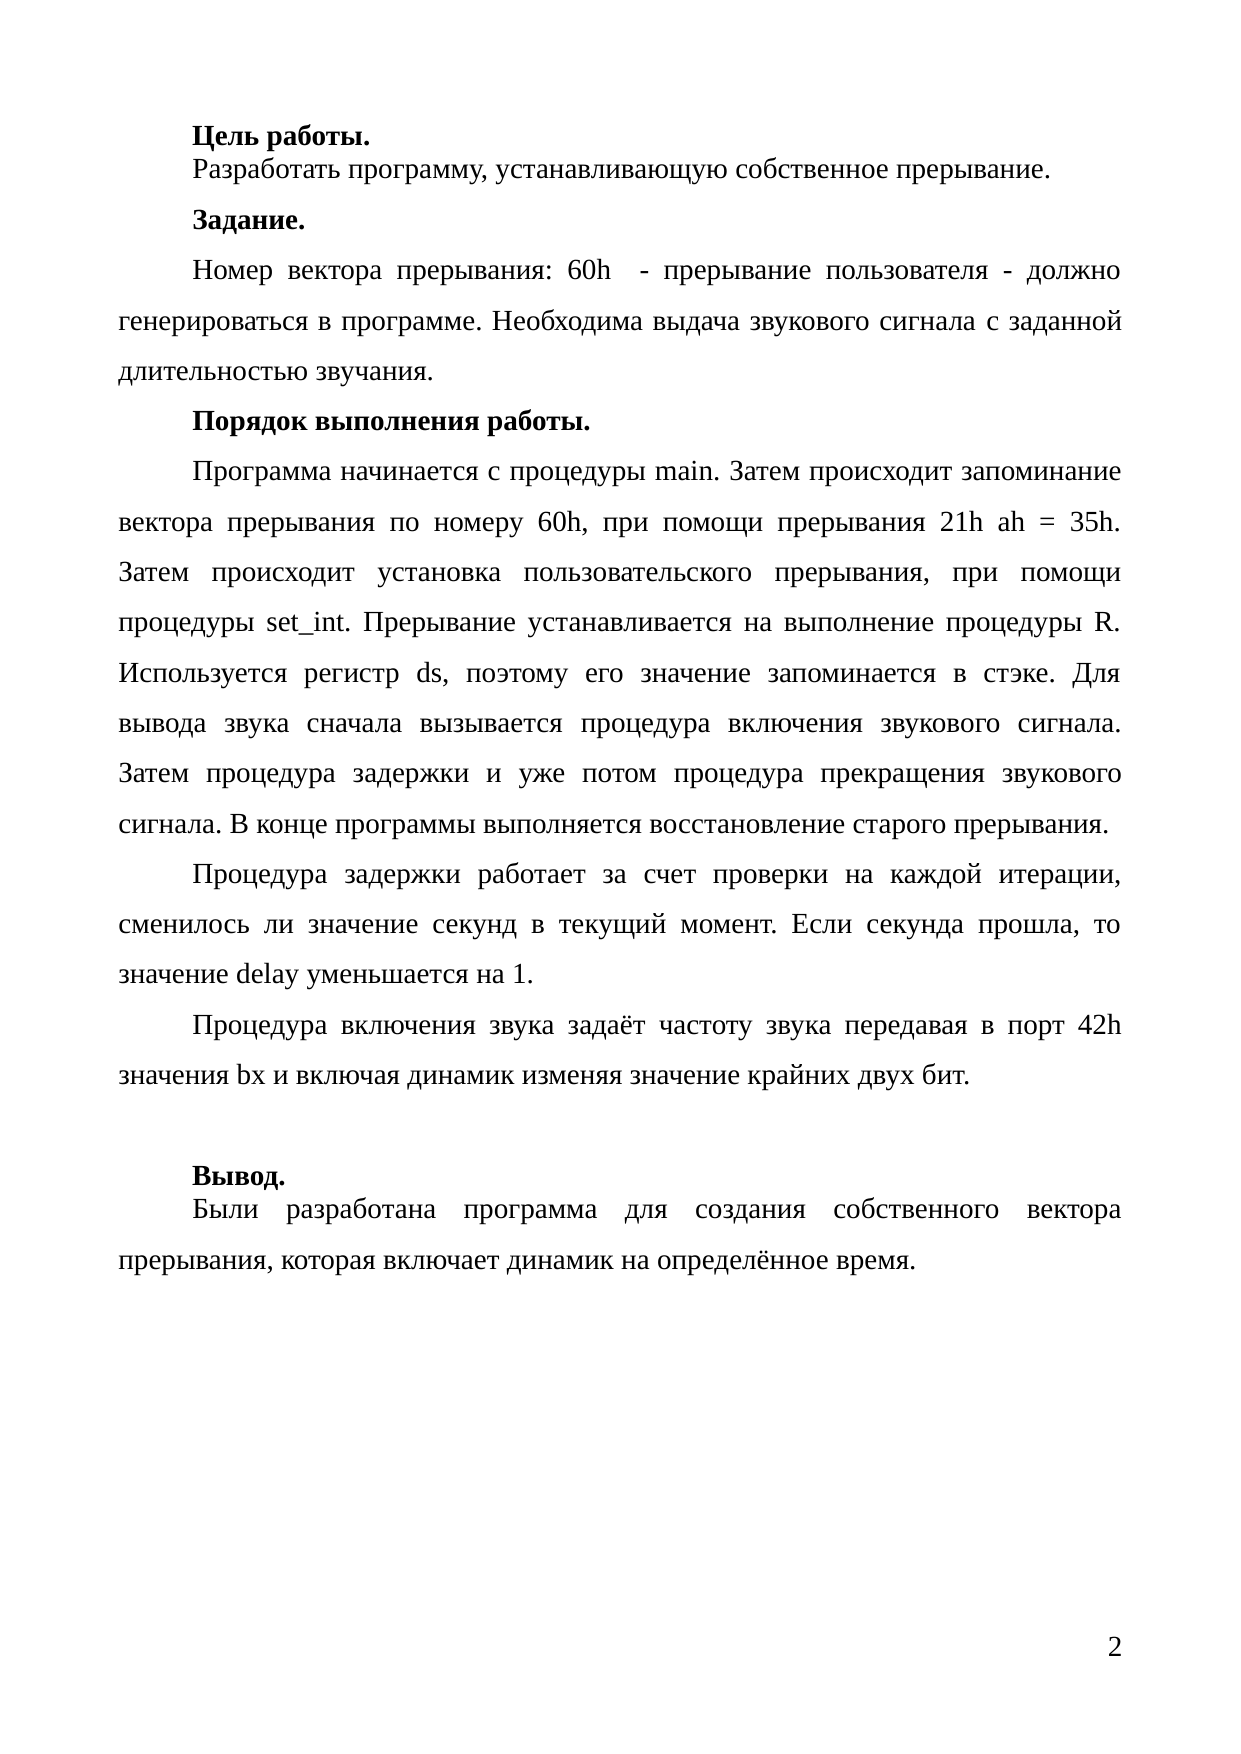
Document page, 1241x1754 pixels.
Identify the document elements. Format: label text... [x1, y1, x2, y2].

text Разработать программу, устанавливающую собственное прерывание. [118, 152, 1122, 185]
text Процедура задержки работает за счет проверки на каждой итерации, сменилось ли значение секунд в текущий момент. Если секунда прошла, то значение delay уменьшается на 1. [118, 856, 1122, 990]
text Порядок выполнения работы. [118, 403, 1122, 437]
text Задание. [118, 202, 1122, 236]
subtitle Цель работы. [118, 118, 1122, 152]
text Номер вектора прерывания: 60h - прерывание пользователя - должно генерироваться в программе. Необходима выдача звукового сигнала c заданной длительностью звучания. [118, 252, 1122, 386]
text Были разработана программа для создания собственного вектора прерывания, которая включает динамик на определённое время. [118, 1191, 1122, 1275]
text Программа начинается с процедуры main. Затем происходит запоминание вектора прерывания по номеру 60h, при помощи прерывания 21h ah = 35h. Затем происходит установка пользовательского прерывания, при помощи процедуры set_int. Прерывание устанавливается на выполнение процедуры R. Используется регистр ds, поэтому его значение запоминается в стэке. Для вывода звука сначала вызывается процедура включения звукового сигнала. Затем процедура задержки и уже потом процедура прекращения звукового сигнала. В конце программы выполняется восстановление старого прерывания. [118, 453, 1122, 839]
text Процедура включения звука задаёт частоту звука передавая в порт 42h значения bx и включая динамик изменяя значение крайних двух бит. [118, 1007, 1122, 1091]
subtitle Вывод. [118, 1158, 1122, 1191]
